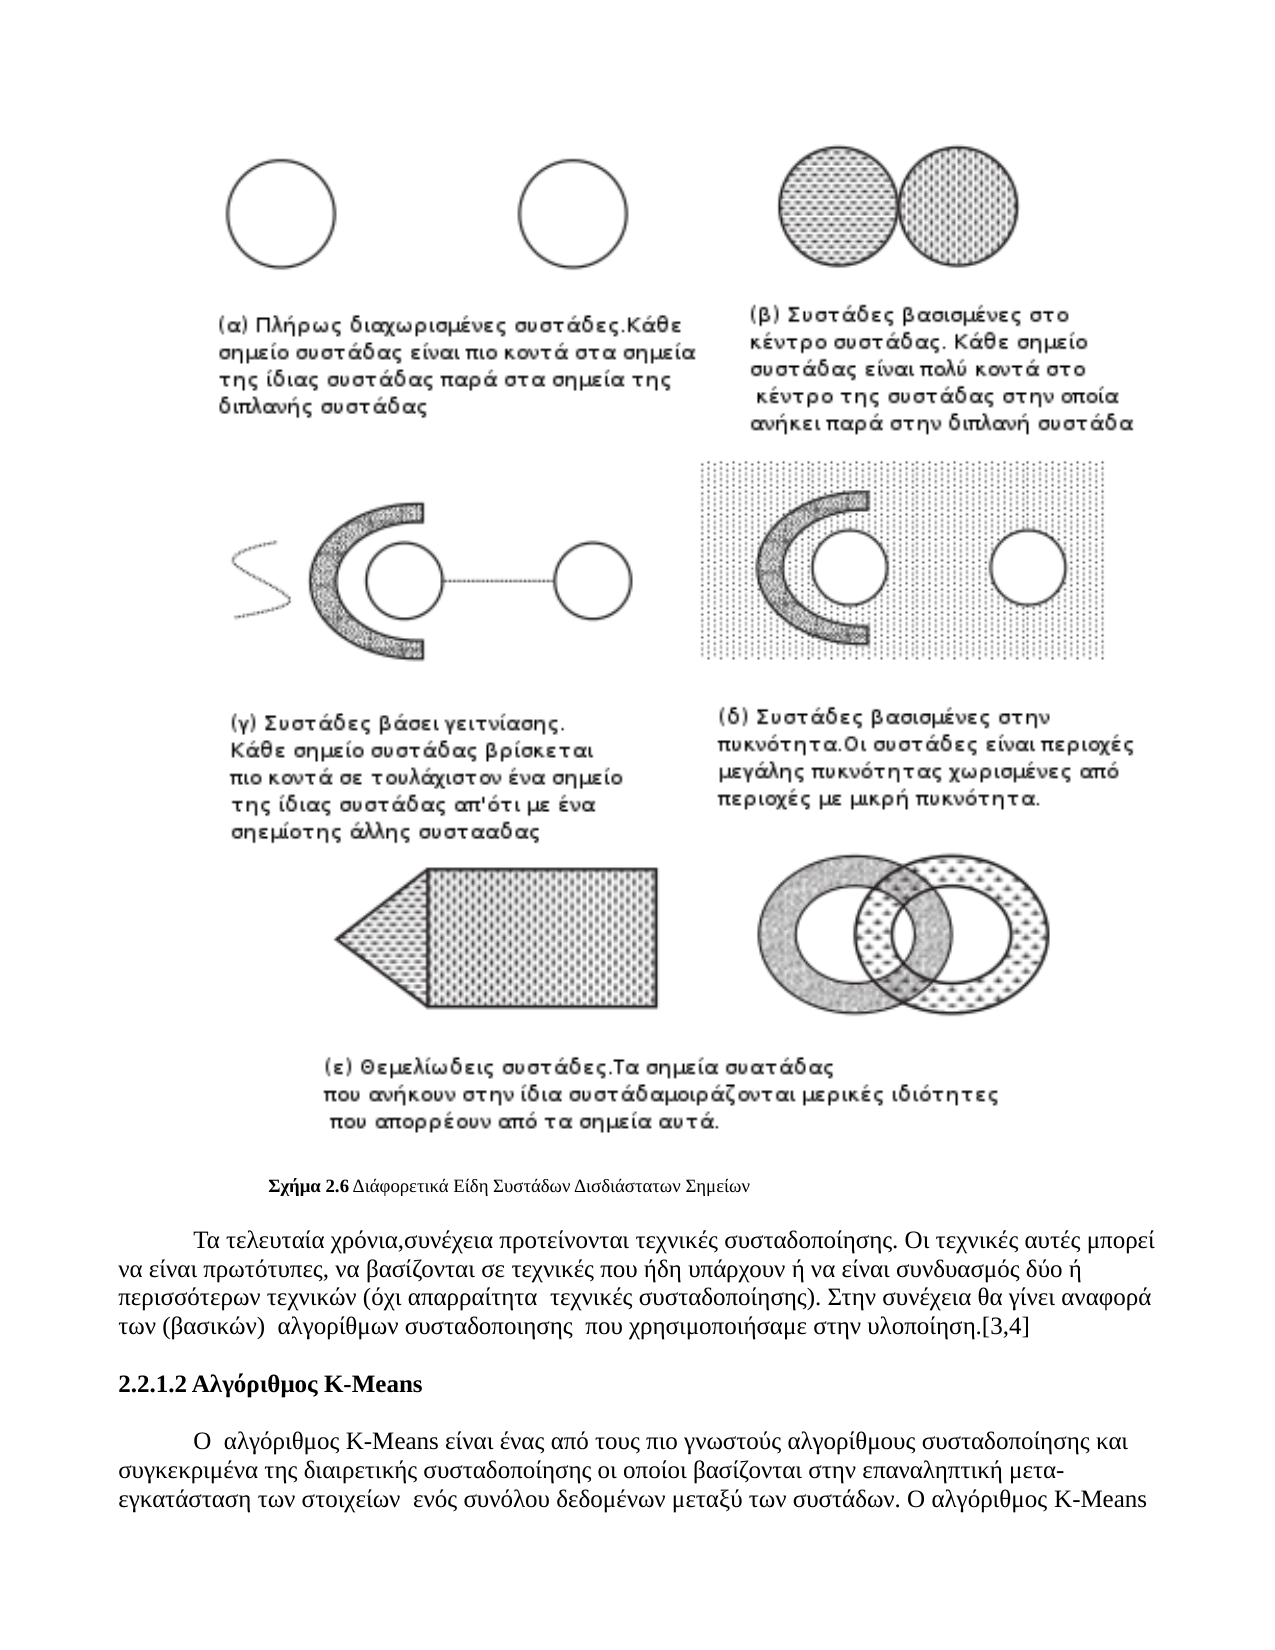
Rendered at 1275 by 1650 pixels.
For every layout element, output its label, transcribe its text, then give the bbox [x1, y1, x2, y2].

text Σχήμα 2.6 Διάφορετικά Είδη Συστάδων Δισδιάστατων Σημείων [118, 592, 1157, 1196]
picture [118, 118, 1150, 1158]
text Τα τελευταία χρόνια,συνέχεια προτείνονται τεχνικές συσταδοποίησης. Οι τεχνικές αυτές μπορεί να είναι πρωτότυπες, να βασίζονται σε τεχνικές που ήδη υπάρχουν ή να είναι συνδυασμός δύο ή περισσότερων τεχνικών (όχι απαρραίτητα τεχνικές συσταδοποίησης). Στην συνέχεια θα γίνει αναφορά των (βασικών) αλγορίθμων συσταδοποιησης που χρησιμοποιήσαμε στην υλοποίηση.[3,4] [118, 1225, 1157, 1340]
text 2.2.1.2 Αλγόριθμος K-Means [118, 1369, 1157, 1397]
text O αλγόριθμος Κ-Μeans είναι ένας από τους πιο γνωστούς αλγορίθμους συσταδοποίησης και συγκεκριμένα της διαιρετικής συσταδοποίησης οι οποίοι βασίζονται στην επαναληπτική μετα-εγκατάσταση των στοιχείων ενός συνόλου δεδομένων μεταξύ των συστάδων. Ο αλγόριθμος K-Means [118, 1426, 1157, 1512]
